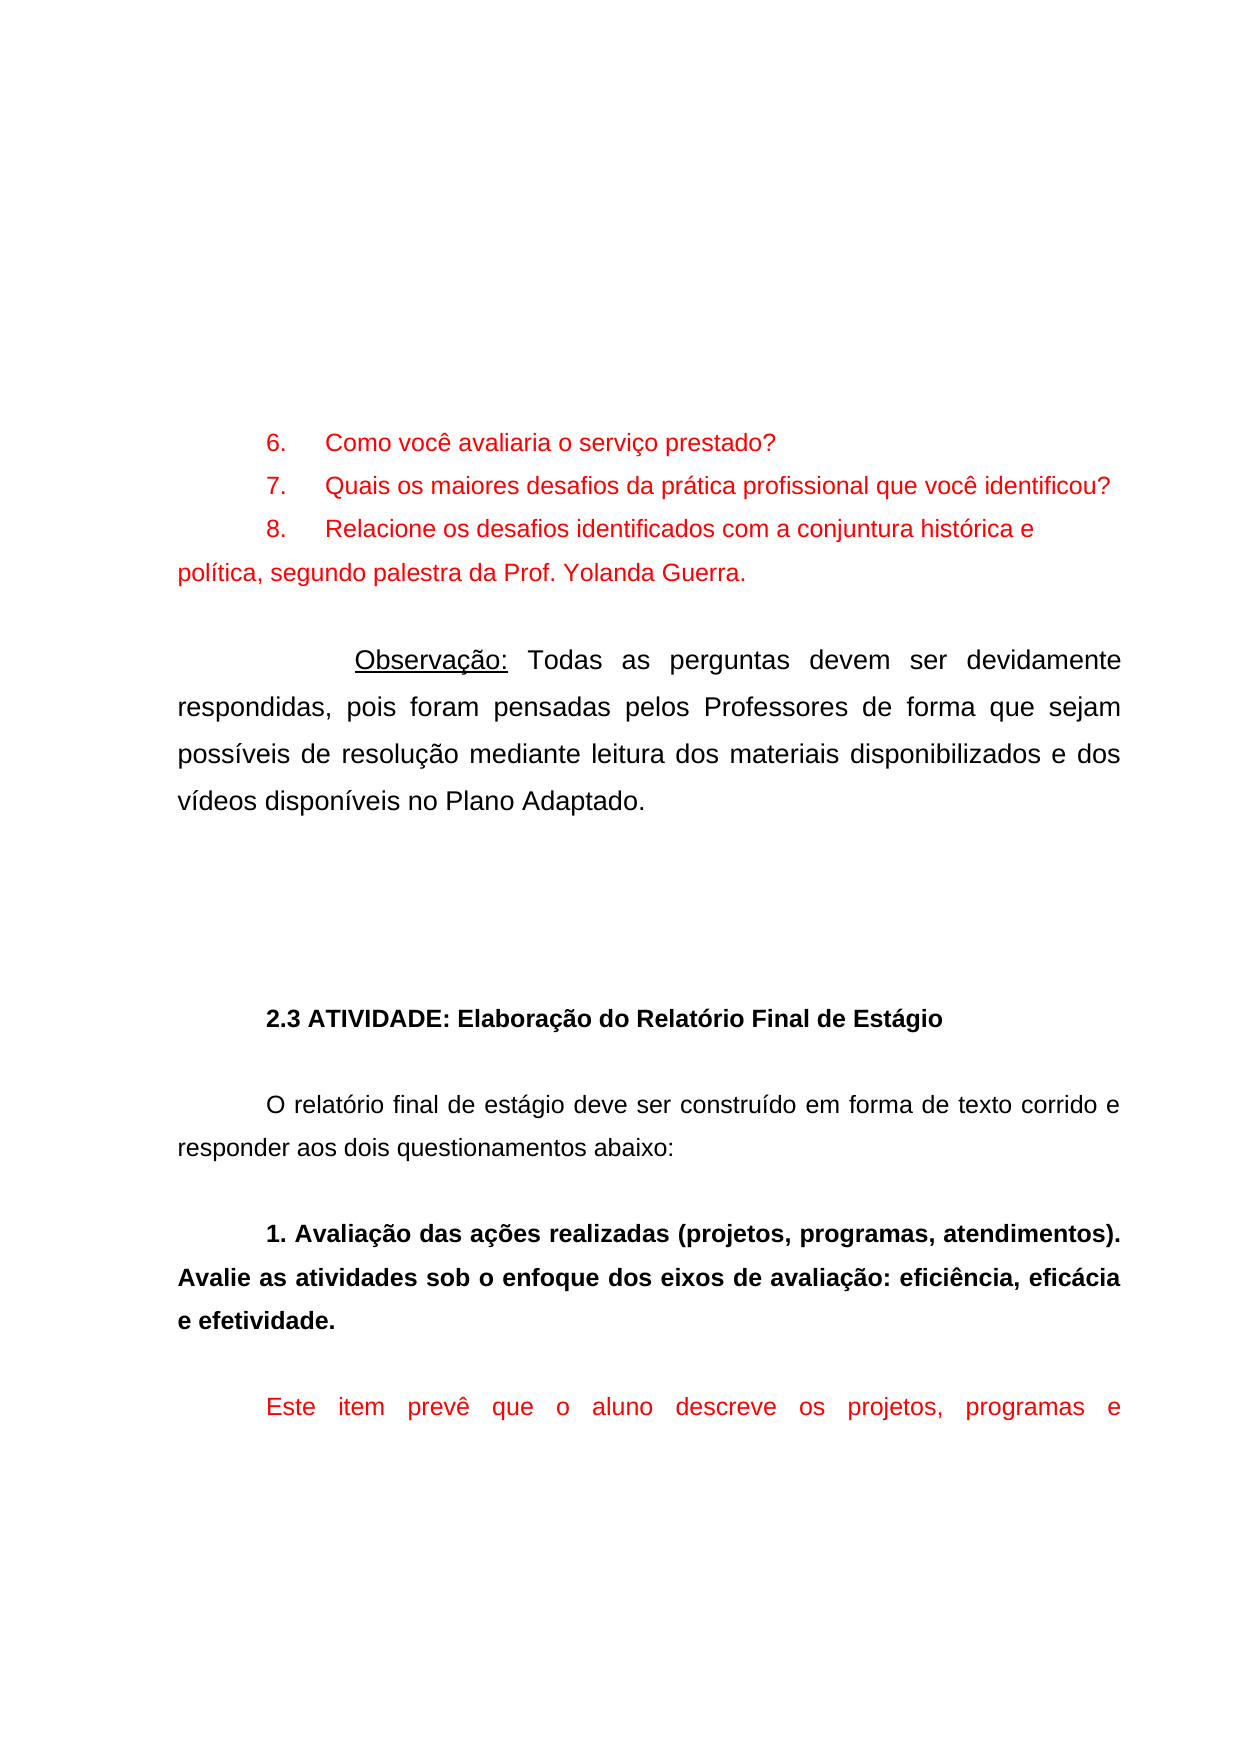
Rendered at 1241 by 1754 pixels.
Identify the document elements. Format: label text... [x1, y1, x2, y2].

text O relatório final de estágio deve ser construído em forma de texto corrido e responder aos dois questionamentos abaixo: [177, 1090, 1122, 1162]
text 2.3 ATIVIDADE: Elaboração do Relatório Final de Estágio [177, 1004, 1122, 1033]
text Observação: Todas as perguntas devem ser devidamente respondidas, pois foram pensadas pelos Professores de forma que sejam possíveis de resolução mediante leitura dos materiais disponibilizados e dos vídeos disponíveis no Plano Adaptado. [177, 644, 1122, 816]
text Este item prevê que o aluno descreve os projetos, programas e [177, 1392, 1122, 1421]
list Relacione os desafios identificados com a conjuntura histórica e política, segundo palestra da Prof. Yolanda Guerra. [177, 514, 1122, 586]
text 1. Avaliação das ações realizadas (projetos, programas, atendimentos). Avalie as atividades sob o enfoque dos eixos de avaliação: eficiência, eficácia e efetividade. [177, 1219, 1122, 1334]
list Quais os maiores desafios da prática profissional que você identificou? [177, 471, 1122, 500]
list Como você avaliaria o serviço prestado? [177, 428, 1122, 457]
